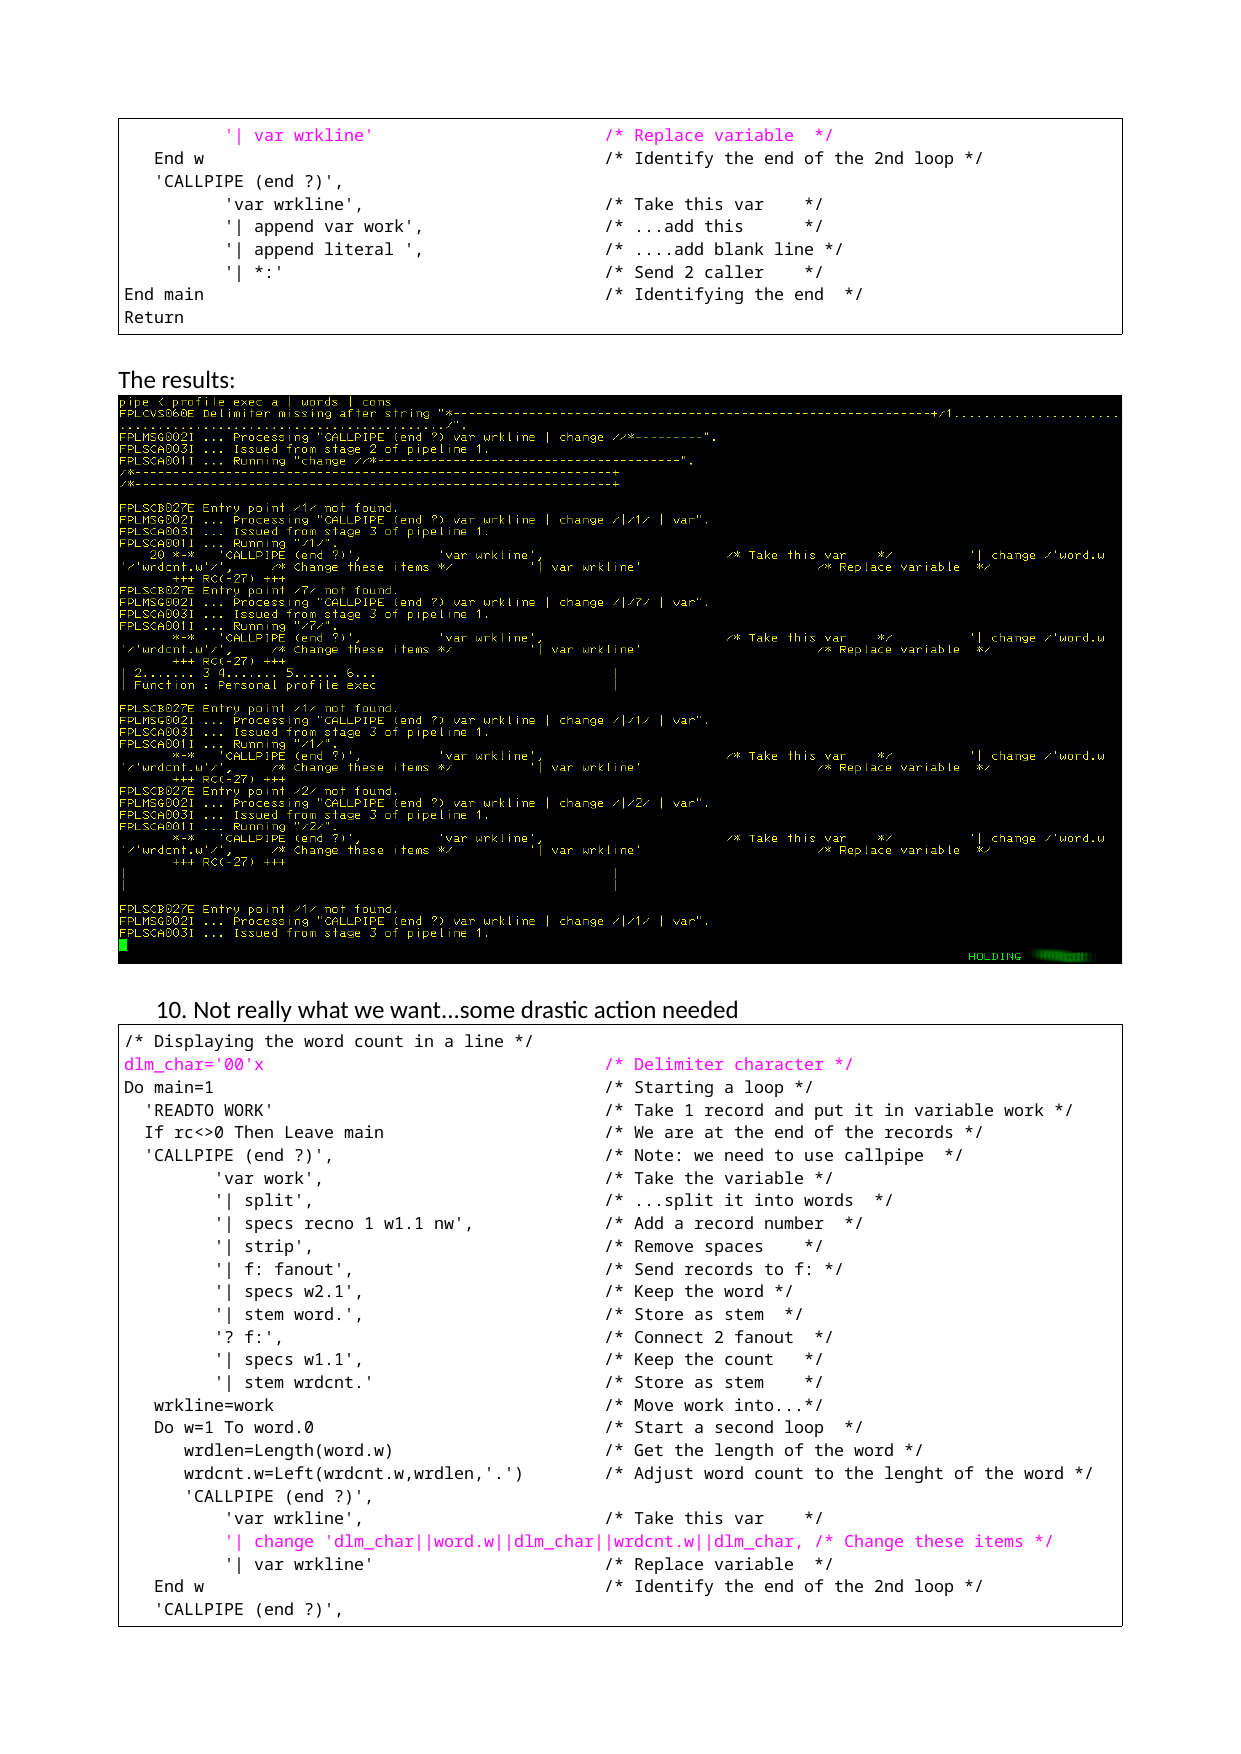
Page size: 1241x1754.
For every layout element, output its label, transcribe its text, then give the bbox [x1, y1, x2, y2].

table_header /* Displaying the word count in a line */ dlm_char='00'x /* Delimiter character */ Do main=1 /* Starting a loop */ 'READTO WORK' /* Take 1 record and put it in variable work */ If rc<>0 Then Leave main /* We are at the end of the records */ 'CALLPIPE (end ?)', /* Note: we need to use callpipe */ 'var work', /* Take the variable */ '| split', /* ...split it into words */ '| specs recno 1 w1.1 nw', /* Add a record number */ '| strip', /* Remove spaces */ '| f: fanout', /* Send records to f: */ '| specs w2.1', /* Keep the word */ '| stem word.', /* Store as stem */ '? f:', /* Connect 2 fanout */ '| specs w1.1', /* Keep the count */ '| stem wrdcnt.' /* Store as stem */ wrkline=work /* Move work into...*/ Do w=1 To word.0 /* Start a second loop */ wrdlen=Length(word.w) /* Get the length of the word */ wrdcnt.w=Left(wrdcnt.w,wrdlen,'.') /* Adjust word count to the lenght of the word */ 'CALLPIPE (end ?)', 'var wrkline', /* Take this var */ '| change 'dlm_char||word.w||dlm_char||wrdcnt.w||dlm_char, /* Change these items */ '| var wrkline' /* Replace variable */ End w /* Identify the end of the 2nd loop */ 'CALLPIPE (end ?)', [119, 1025, 1122, 1626]
picture [118, 395, 1123, 964]
table_header '| var wrkline' /* Replace variable */ End w /* Identify the end of the 2nd loop */ 'CALLPIPE (end ?)', 'var wrkline', /* Take this var */ '| append var work', /* ...add this */ '| append literal ', /* ....add blank line */ '| *:' /* Send 2 caller */ End main /* Identifying the end */ Return [119, 119, 1122, 334]
text The results: [118, 365, 1122, 395]
list Not really what we want...some drastic action needed [156, 994, 1122, 1024]
